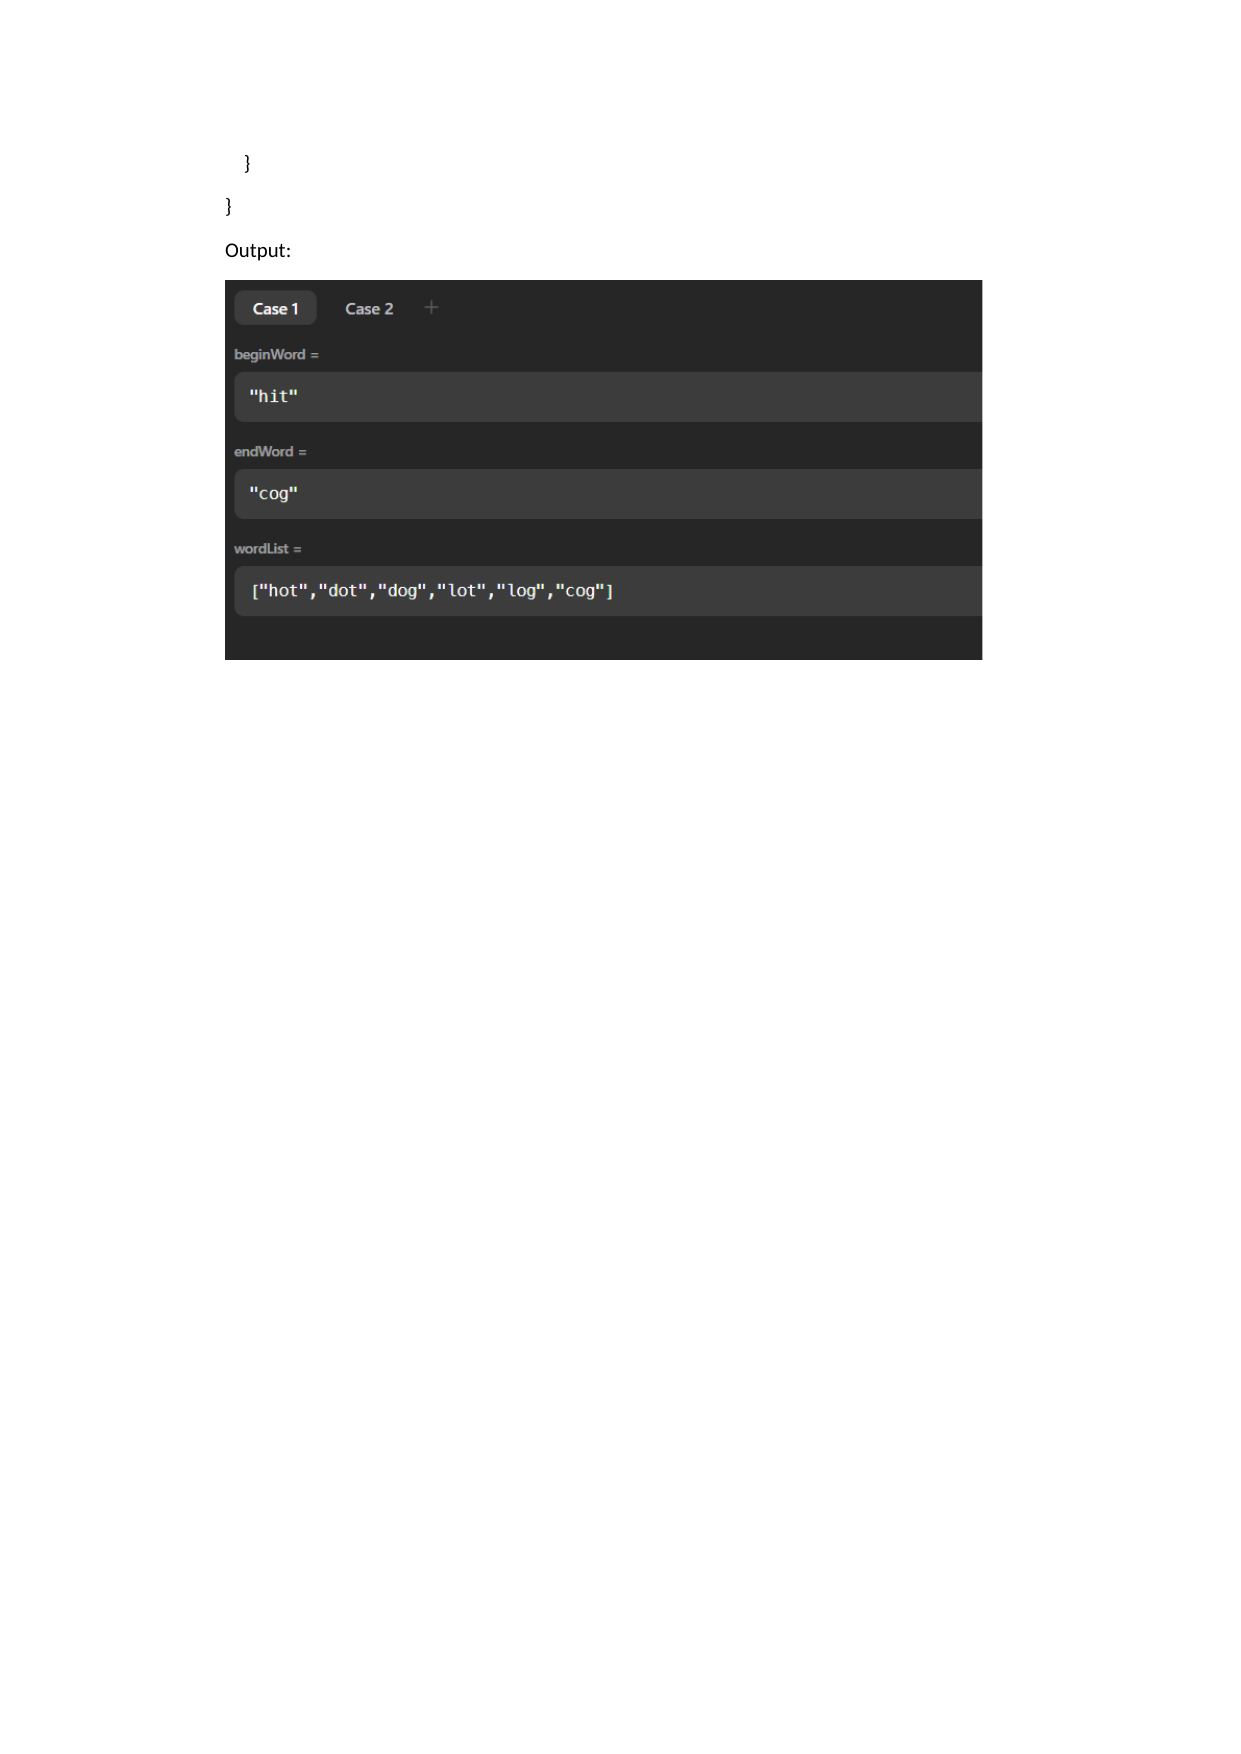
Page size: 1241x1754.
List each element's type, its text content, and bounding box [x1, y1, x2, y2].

text Output: [225, 237, 1090, 262]
text } [225, 193, 1090, 219]
text } [225, 150, 1090, 175]
